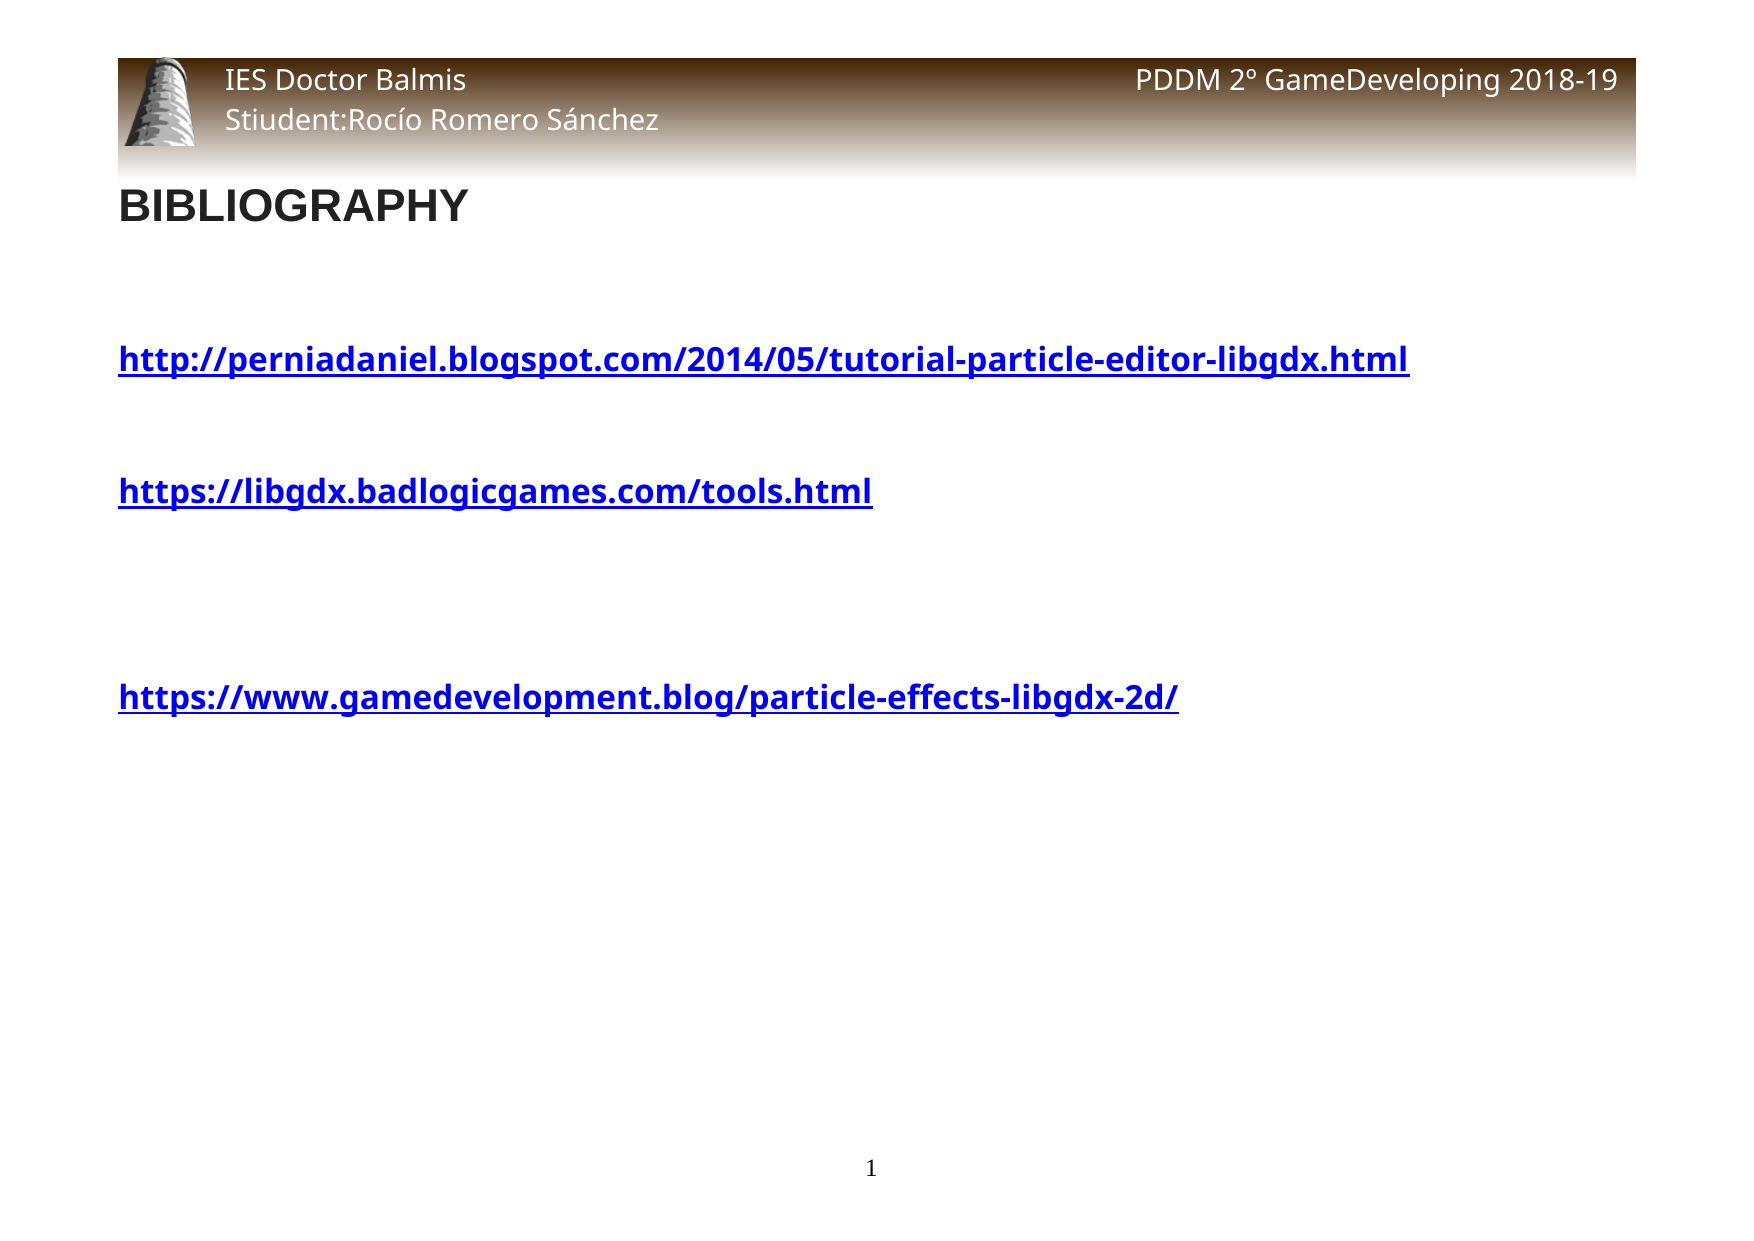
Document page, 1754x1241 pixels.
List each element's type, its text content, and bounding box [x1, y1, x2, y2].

subtitle http://perniadaniel.blogspot.com/2014/05/tutorial-particle-editor-libgdx.html [118, 336, 1636, 382]
picture [121, 57, 202, 146]
subtitle https://libgdx.badlogicgames.com/tools.html [118, 468, 1636, 513]
subtitle https://www.gamedevelopment.blog/particle-effects-libgdx-2d/ [118, 674, 1636, 719]
text BIBLIOGRAPHY [118, 178, 1636, 231]
